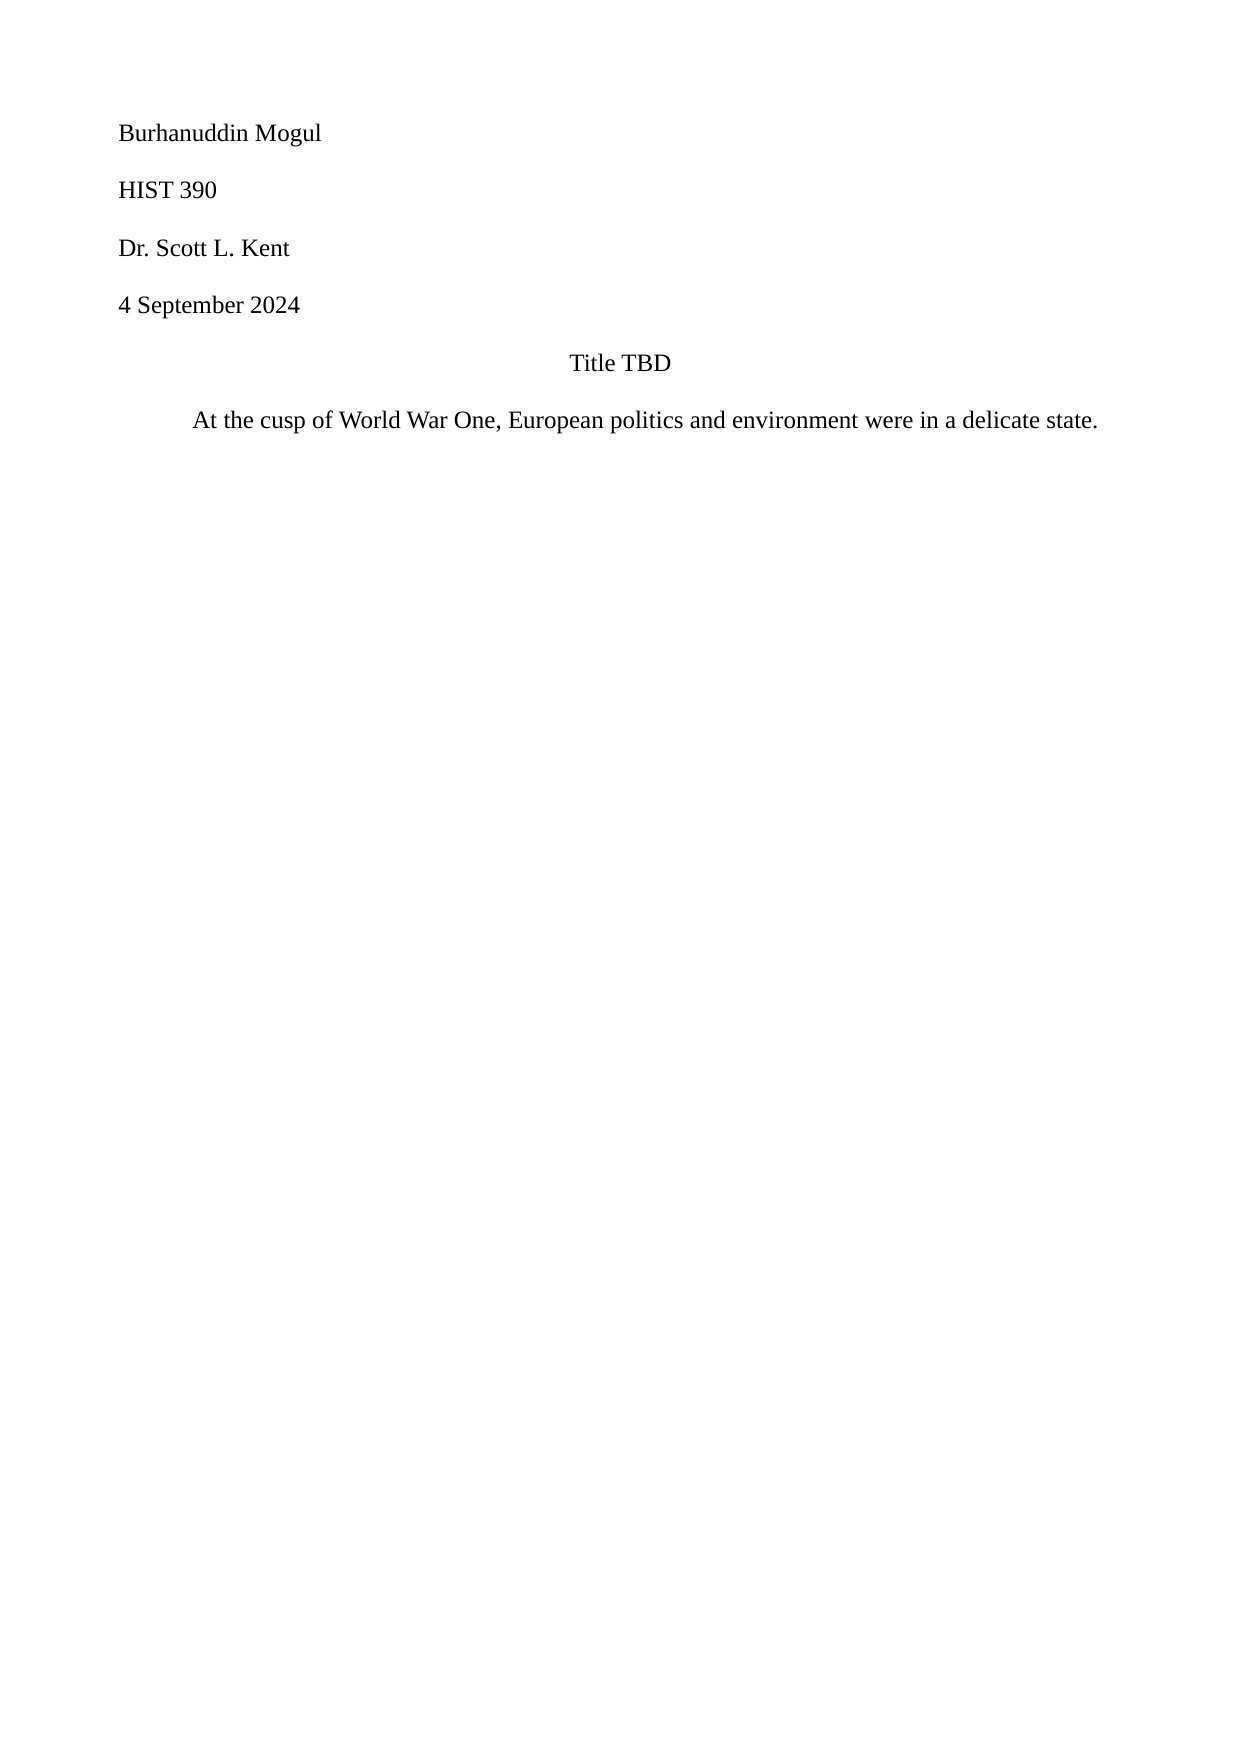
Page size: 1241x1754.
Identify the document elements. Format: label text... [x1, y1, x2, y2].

text Dr. Scott L. Kent [118, 233, 1122, 262]
text Burhanuddin Mogul [118, 118, 1122, 147]
text 4 September 2024 [118, 291, 1122, 319]
text HIST 390 [118, 176, 1122, 204]
text Title TBD [118, 348, 1122, 377]
text At the cusp of World War One, European politics and environment were in a delicate state. [118, 406, 1122, 434]
